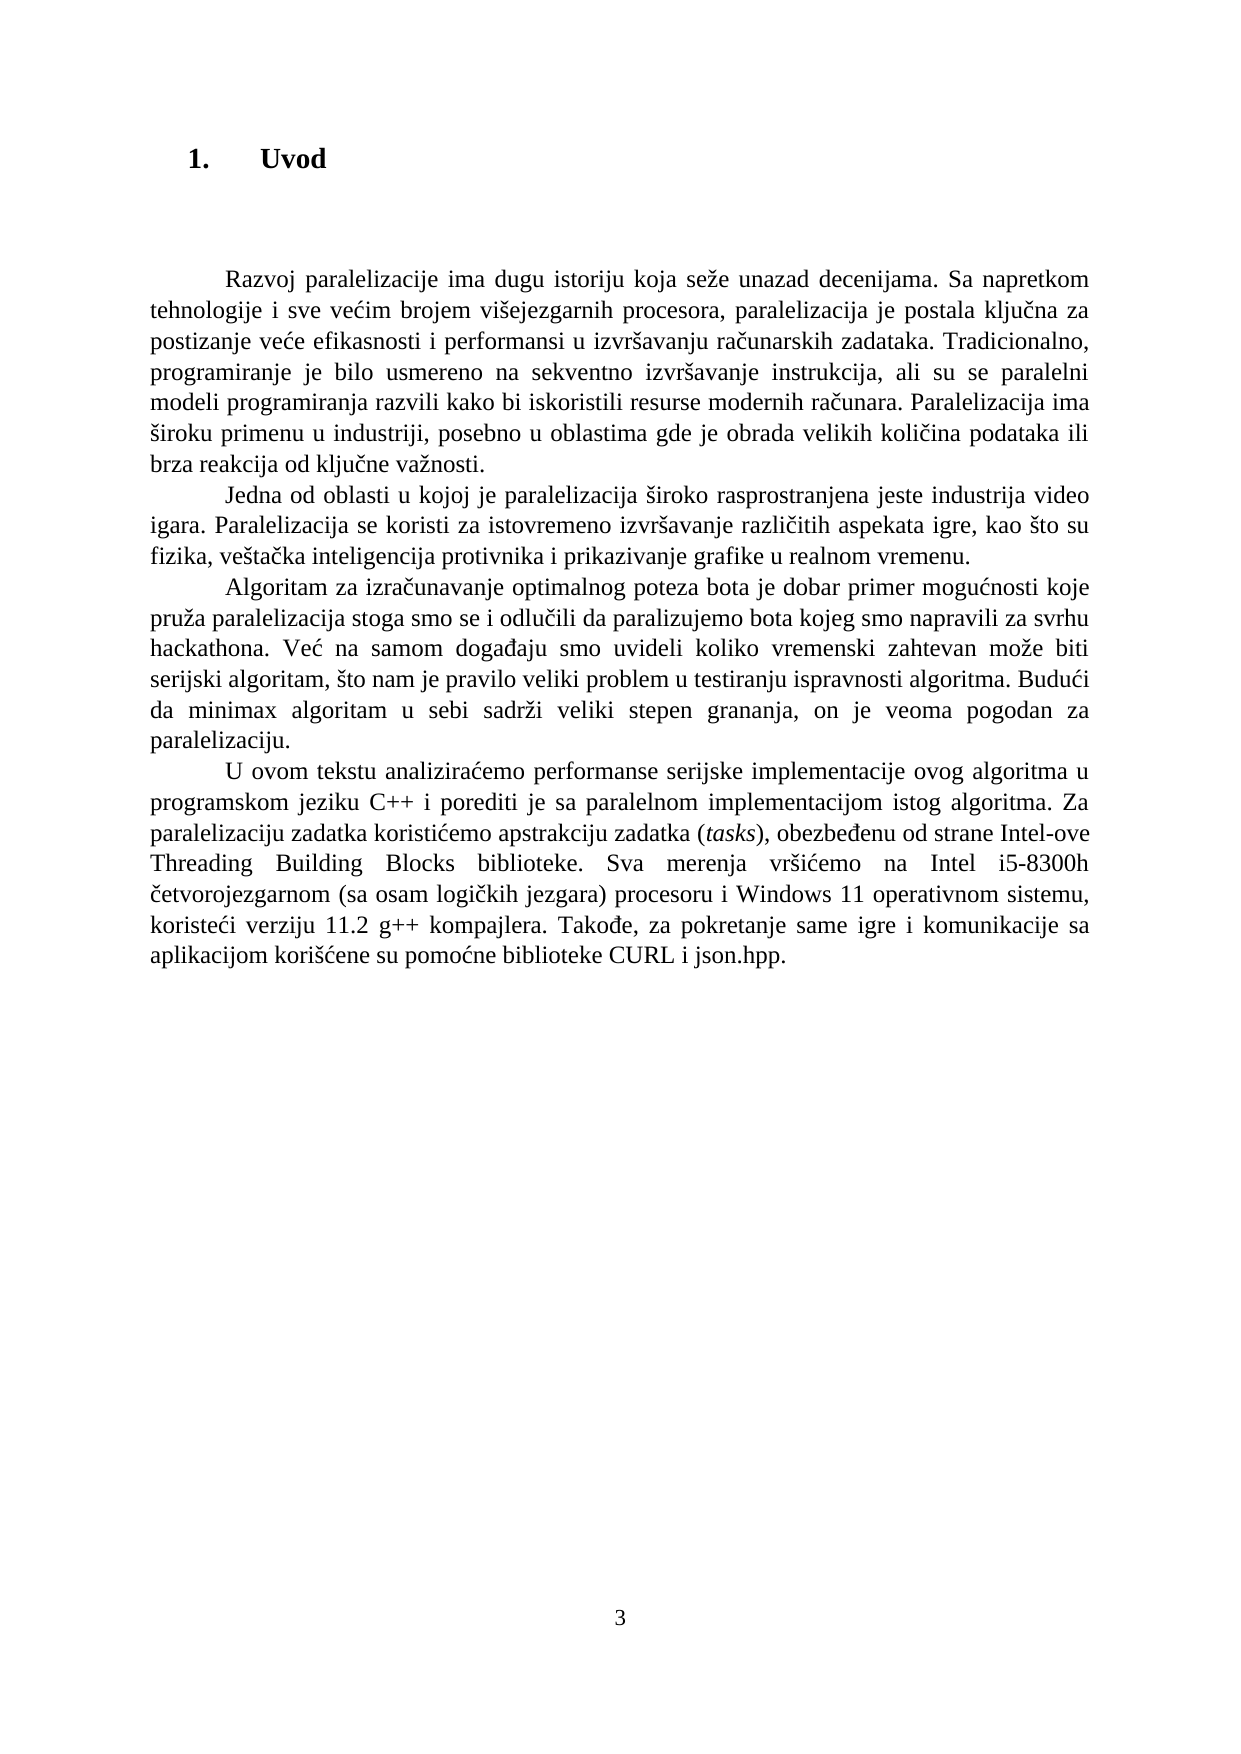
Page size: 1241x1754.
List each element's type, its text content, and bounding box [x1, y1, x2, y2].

list Algoritam za izračunavanje optimalnog poteza bota je dobar primer mogućnosti koje pruža paralelizacija stoga smo se i odlučili da paralizujemo bota kojeg smo napravili za svrhu hackathona. Već na samom događaju smo uvideli koliko vremenski zahtevan može biti serijski algoritam, što nam je pravilo veliki problem u testiranju ispravnosti algoritma. Budući da minimax algoritam u sebi sadrži veliki stepen grananja, on je veoma pogodan za paralelizaciju. [150, 572, 1090, 754]
list U ovom tekstu analiziraćemo performanse serijske implementacije ovog algoritma u programskom jeziku C++ i porediti je sa paralelnom implementacijom istog algoritma. Za paralelizaciju zadatka koristićemo apstrakciju zadatka (tasks), obezbeđenu od strane Intel-ove Threading Building Blocks biblioteke. Sva merenja vršićemo na Intel i5-8300h četvorojezgarnom (sa osam logičkih jezgara) procesoru i Windows 11 operativnom sistemu, koristeći verziju 11.2 g++ kompajlera. Takođe, za pokretanje same igre i komunikacije sa aplikacijom korišćene su pomoćne biblioteke CURL i json.hpp. [150, 756, 1090, 969]
list Jedna od oblasti u kojoj je paralelizacija široko rasprostranjena jeste industrija video igara. Paralelizacija se koristi za istovremeno izvršavanje različitih aspekata igre, kao što su fizika, veštačka inteligencija protivnika i prikazivanje grafike u realnom vremenu. [150, 480, 1090, 570]
list Uvod [187, 142, 1090, 175]
list Razvoj paralelizacije ima dugu istoriju koja seže unazad decenijama. Sa napretkom tehnologije i sve većim brojem višejezgarnih procesora, paralelizacija je postala ključna za postizanje veće efikasnosti i performansi u izvršavanju računarskih zadataka. Tradicionalno, programiranje je bilo usmereno na sekventno izvršavanje instrukcija, ali su se paralelni modeli programiranja razvili kako bi iskoristili resurse modernih računara. Paralelizacija ima široku primenu u industriji, posebno u oblastima gde je obrada velikih količina podataka ili brza reakcija od ključne važnosti. [150, 264, 1090, 478]
